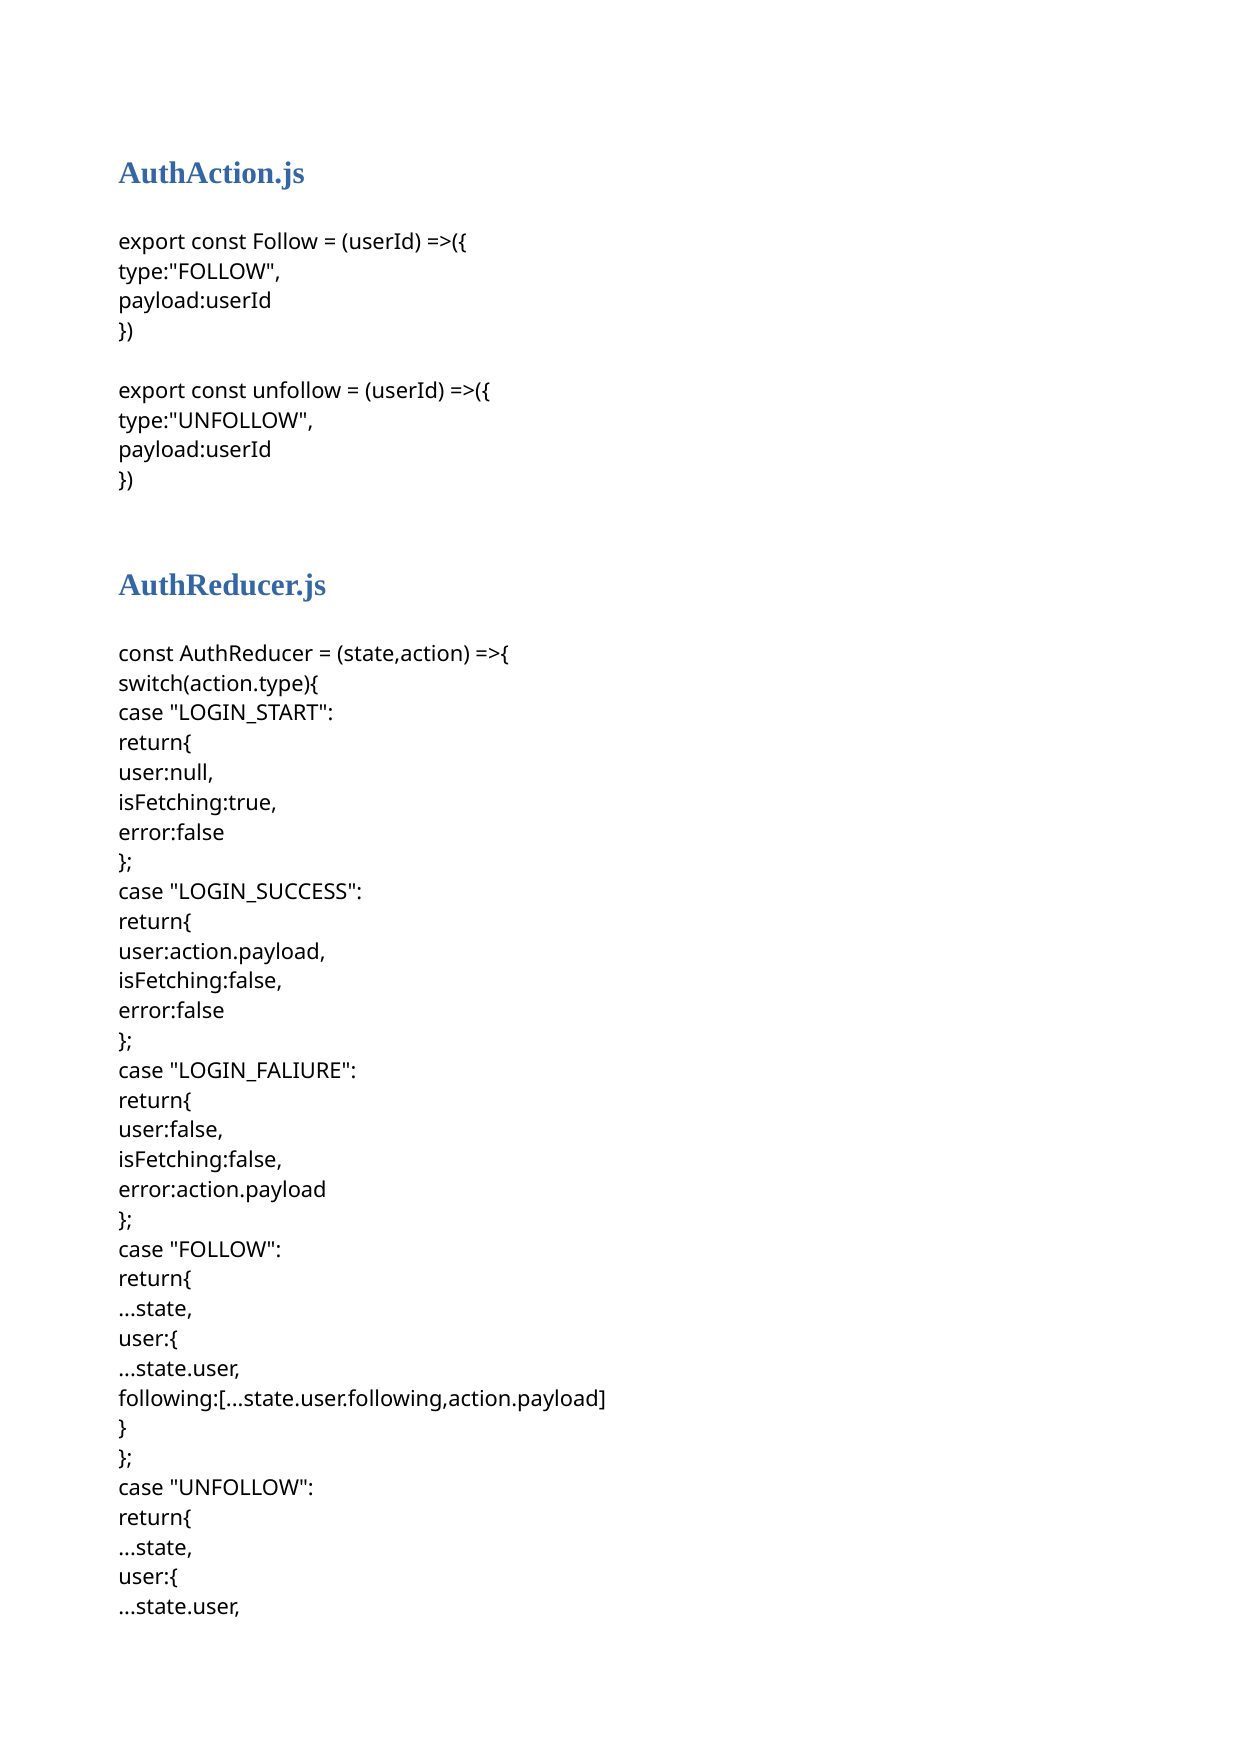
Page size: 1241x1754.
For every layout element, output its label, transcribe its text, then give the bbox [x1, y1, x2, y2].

text case "LOGIN_FALIURE": [118, 1055, 1122, 1084]
text isFetching:false, [118, 965, 1122, 995]
text payload:userId [118, 286, 1122, 315]
text }; [118, 1025, 1122, 1055]
text case "LOGIN_START": [118, 697, 1122, 727]
text switch(action.type){ [118, 667, 1122, 697]
text }; [118, 1442, 1122, 1472]
text return{ [118, 727, 1122, 757]
text payload:userId [118, 434, 1122, 464]
text return{ [118, 1263, 1122, 1293]
text AuthReducer.js [118, 566, 1122, 602]
text error:false [118, 816, 1122, 846]
text ...state, [118, 1293, 1122, 1323]
text user:action.payload, [118, 936, 1122, 965]
text AuthAction.js [118, 154, 1122, 190]
text case "LOGIN_SUCCESS": [118, 876, 1122, 906]
text const AuthReducer = (state,action) =>{ [118, 638, 1122, 667]
text type:"UNFOLLOW", [118, 404, 1122, 434]
text type:"FOLLOW", [118, 256, 1122, 286]
text user:{ [118, 1561, 1122, 1591]
text user:{ [118, 1323, 1122, 1353]
text return{ [118, 1084, 1122, 1114]
text user:false, [118, 1114, 1122, 1144]
text ...state.user, [118, 1591, 1122, 1621]
text following:[...state.user.following,action.payload] [118, 1382, 1122, 1412]
text export const Follow = (userId) =>({ [118, 226, 1122, 256]
text error:false [118, 995, 1122, 1025]
text ...state.user, [118, 1353, 1122, 1382]
text ...state, [118, 1531, 1122, 1561]
text case "FOLLOW": [118, 1233, 1122, 1263]
text isFetching:false, [118, 1144, 1122, 1174]
text } [118, 1412, 1122, 1442]
text error:action.payload [118, 1174, 1122, 1204]
text return{ [118, 1502, 1122, 1531]
text isFetching:true, [118, 787, 1122, 816]
text }) [118, 464, 1122, 494]
text case "UNFOLLOW": [118, 1472, 1122, 1502]
text }; [118, 846, 1122, 876]
text user:null, [118, 757, 1122, 787]
text export const unfollow = (userId) =>({ [118, 375, 1122, 404]
text }; [118, 1204, 1122, 1233]
text return{ [118, 906, 1122, 936]
text }) [118, 315, 1122, 345]
